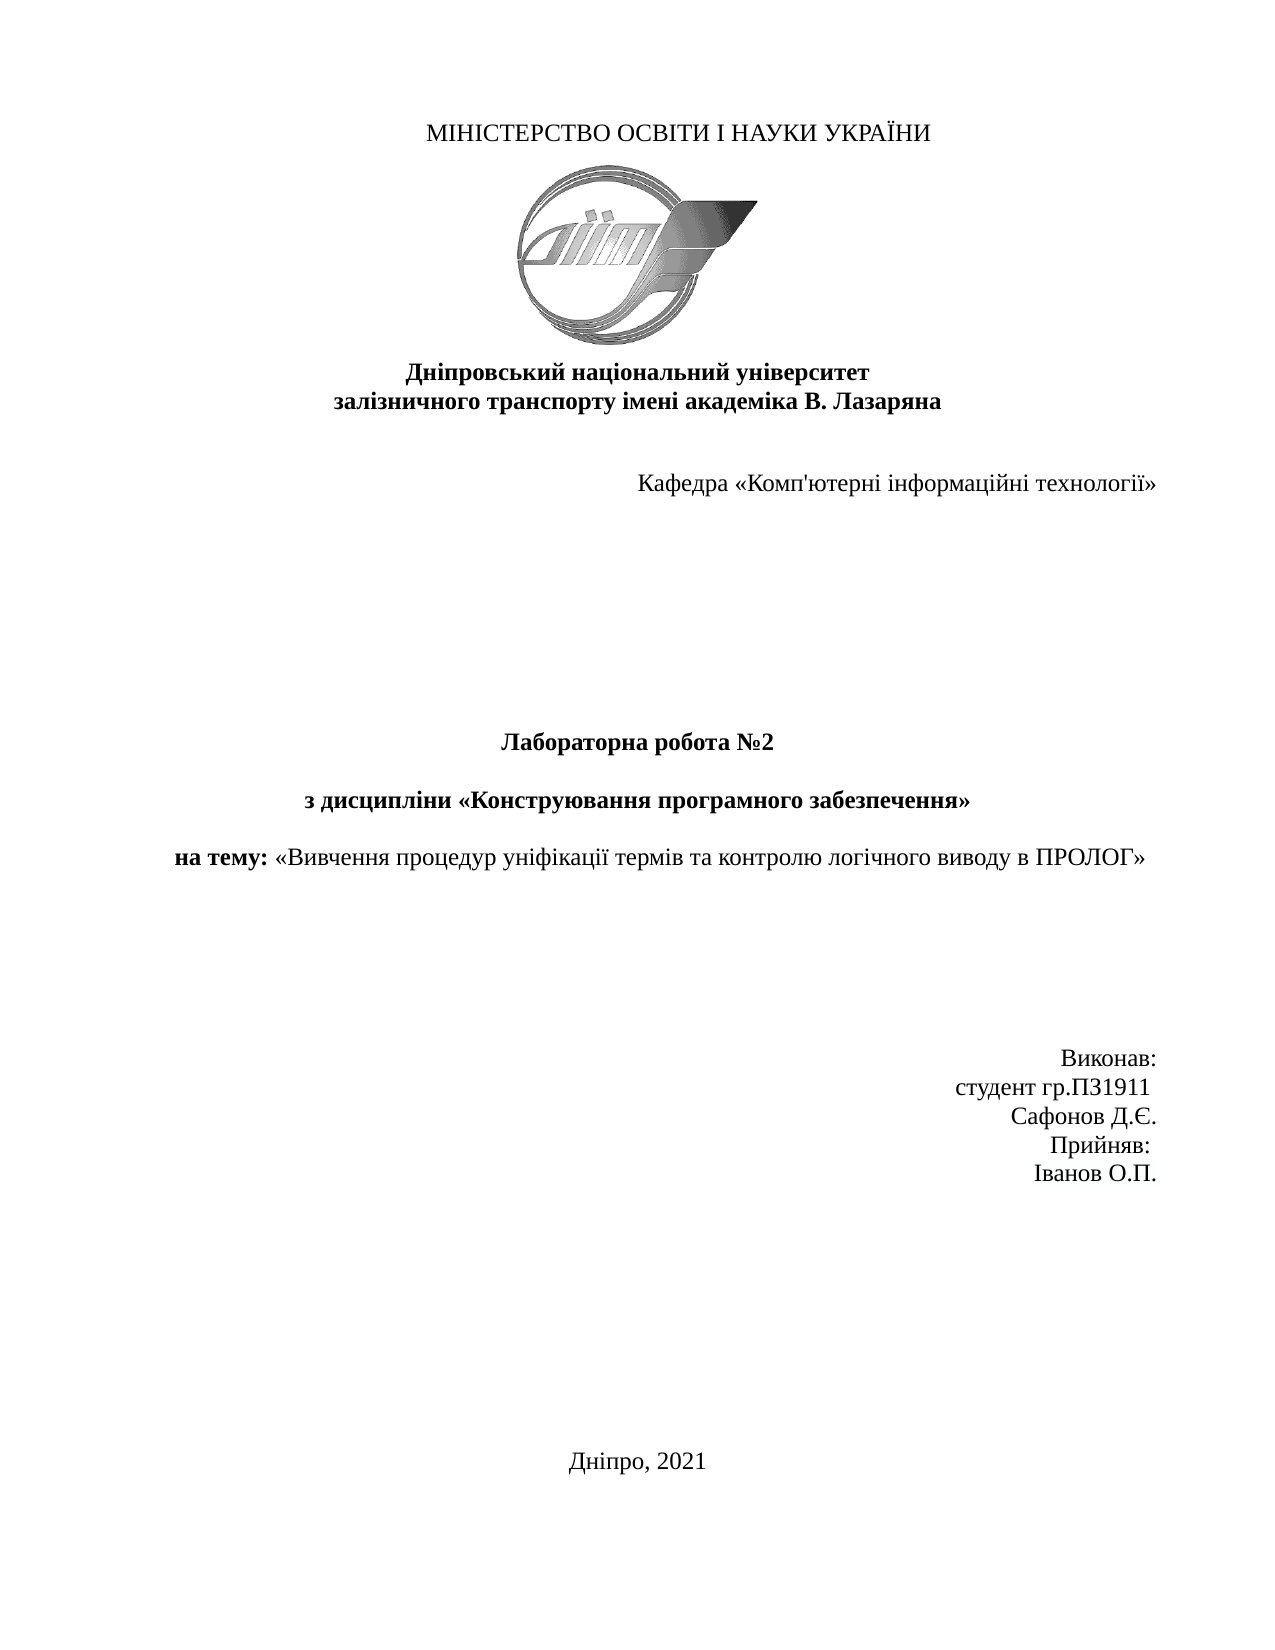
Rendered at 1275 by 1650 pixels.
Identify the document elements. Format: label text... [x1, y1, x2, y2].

text Лабораторна робота №2 [118, 727, 1157, 756]
text з дисципліни «Конструювання програмного забезпечення» [118, 756, 1157, 813]
text Прийняв: [709, 1130, 1157, 1158]
text Дніпровський національний університет залізничного транспорту імені академіка В. Лазаряна [118, 357, 1157, 415]
text студент гр.ПЗ1911 [709, 1072, 1157, 1101]
text МІНІСТЕРСТВО ОСВІТИ І НАУКИ УКРАЇНИ [155, 118, 1157, 147]
text на тему: «Вивчення процедур уніфікації термів та контролю логічного виводу в ПРОЛОГ» [118, 842, 1157, 871]
text Дніпро, 2021 [118, 1446, 1157, 1475]
text Іванов О.П. [709, 1158, 1157, 1187]
text Виконав: [118, 1043, 1157, 1072]
text Кафедра «Комп'ютерні інформаційні технології» [118, 468, 1157, 497]
text Сафонов Д.Є. [709, 1101, 1157, 1130]
